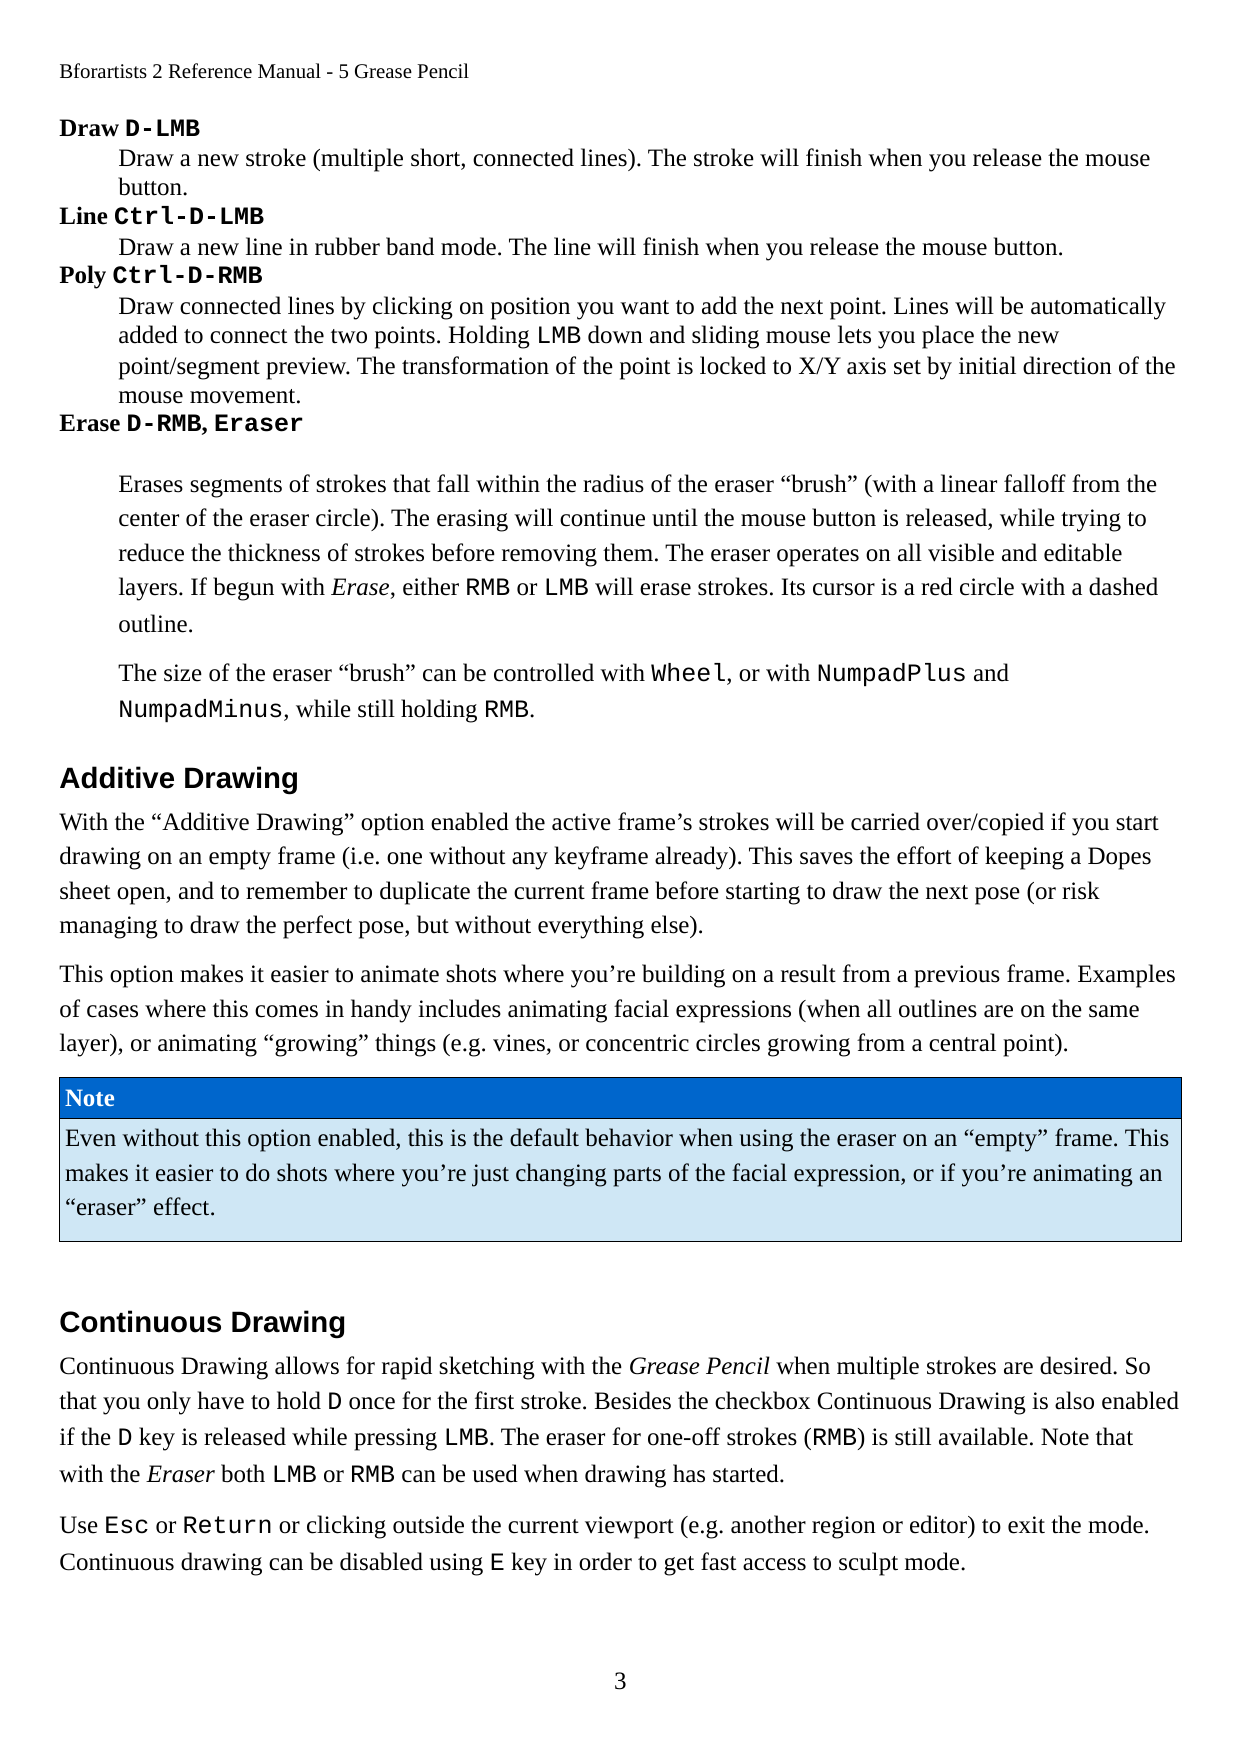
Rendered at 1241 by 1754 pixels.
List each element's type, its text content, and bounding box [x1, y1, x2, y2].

table_header Note [60, 1078, 1181, 1118]
list Draw a new line in rubber band mode. The line will finish when you release the mouse button. [118, 232, 1181, 261]
text The size of the eraser “brush” can be controlled with Wheel, or with NumpadPlus and NumpadMinus, while still holding RMB. [118, 658, 1181, 725]
table_cell Even without this option enabled, this is the default behavior when using the eraser on an “empty” frame. This makes it easier to do shots where you’re just changing parts of the facial expression, or if you’re animating an “eraser” effect. [60, 1119, 1181, 1241]
subtitle Continuous Drawing [59, 1305, 1181, 1339]
list Draw a new stroke (multiple short, connected lines). The stroke will finish when you release the mouse button. [118, 143, 1181, 201]
subtitle Erase D-RMB, Eraser [59, 408, 1181, 439]
subtitle Additive Drawing [59, 761, 1181, 794]
text This option makes it easier to animate shots where you’re building on a result from a previous frame. Examples of cases where this comes in handy includes animating facial expressions (when all outlines are on the same layer), or animating “growing” things (e.g. vines, or concentric circles growing from a central point). [59, 959, 1181, 1057]
text Use Esc or Return or clicking outside the current viewport (e.g. another region or editor) to exit the mode. Continuous drawing can be disabled using E key in order to get fast access to sculpt mode. [59, 1511, 1181, 1578]
list Draw connected lines by clicking on position you want to add the next point. Lines will be automatically added to connect the two points. Holding LMB down and sliding mouse lets you place the new point/segment preview. The transformation of the point is locked to X/Y axis set by initial direction of the mouse movement. [118, 291, 1181, 408]
subtitle Draw D-LMB [59, 113, 1181, 143]
subtitle Line Ctrl-D-LMB [59, 201, 1181, 232]
text Erases segments of strokes that fall within the radius of the eraser “brush” (with a linear falloff from the center of the eraser circle). The erasing will continue until the mouse button is released, while trying to reduce the thickness of strokes before removing them. The eraser operates on all visible and editable layers. If begun with Erase, either RMB or LMB will erase strokes. Its cursor is a red circle with a dashed outline. [118, 469, 1181, 637]
text With the “Additive Drawing” option enabled the active frame’s strokes will be carried over/copied if you start drawing on an empty frame (i.e. one without any keyframe already). This saves the effort of keeping a Dopes sheet open, and to remember to duplicate the current frame before starting to draw the next pose (or risk managing to draw the perfect pose, but without everything else). [59, 807, 1181, 939]
subtitle Poly Ctrl-D-RMB [59, 261, 1181, 291]
text Continuous Drawing allows for rapid sketching with the Grease Pencil when multiple strokes are desired. So that you only have to hold D once for the first stroke. Besides the checkbox Continuous Drawing is also enabled if the D key is released while pressing LMB. The eraser for one-off strokes (RMB) is still available. Note that with the Eraser both LMB or RMB can be used when drawing has started. [59, 1351, 1181, 1490]
